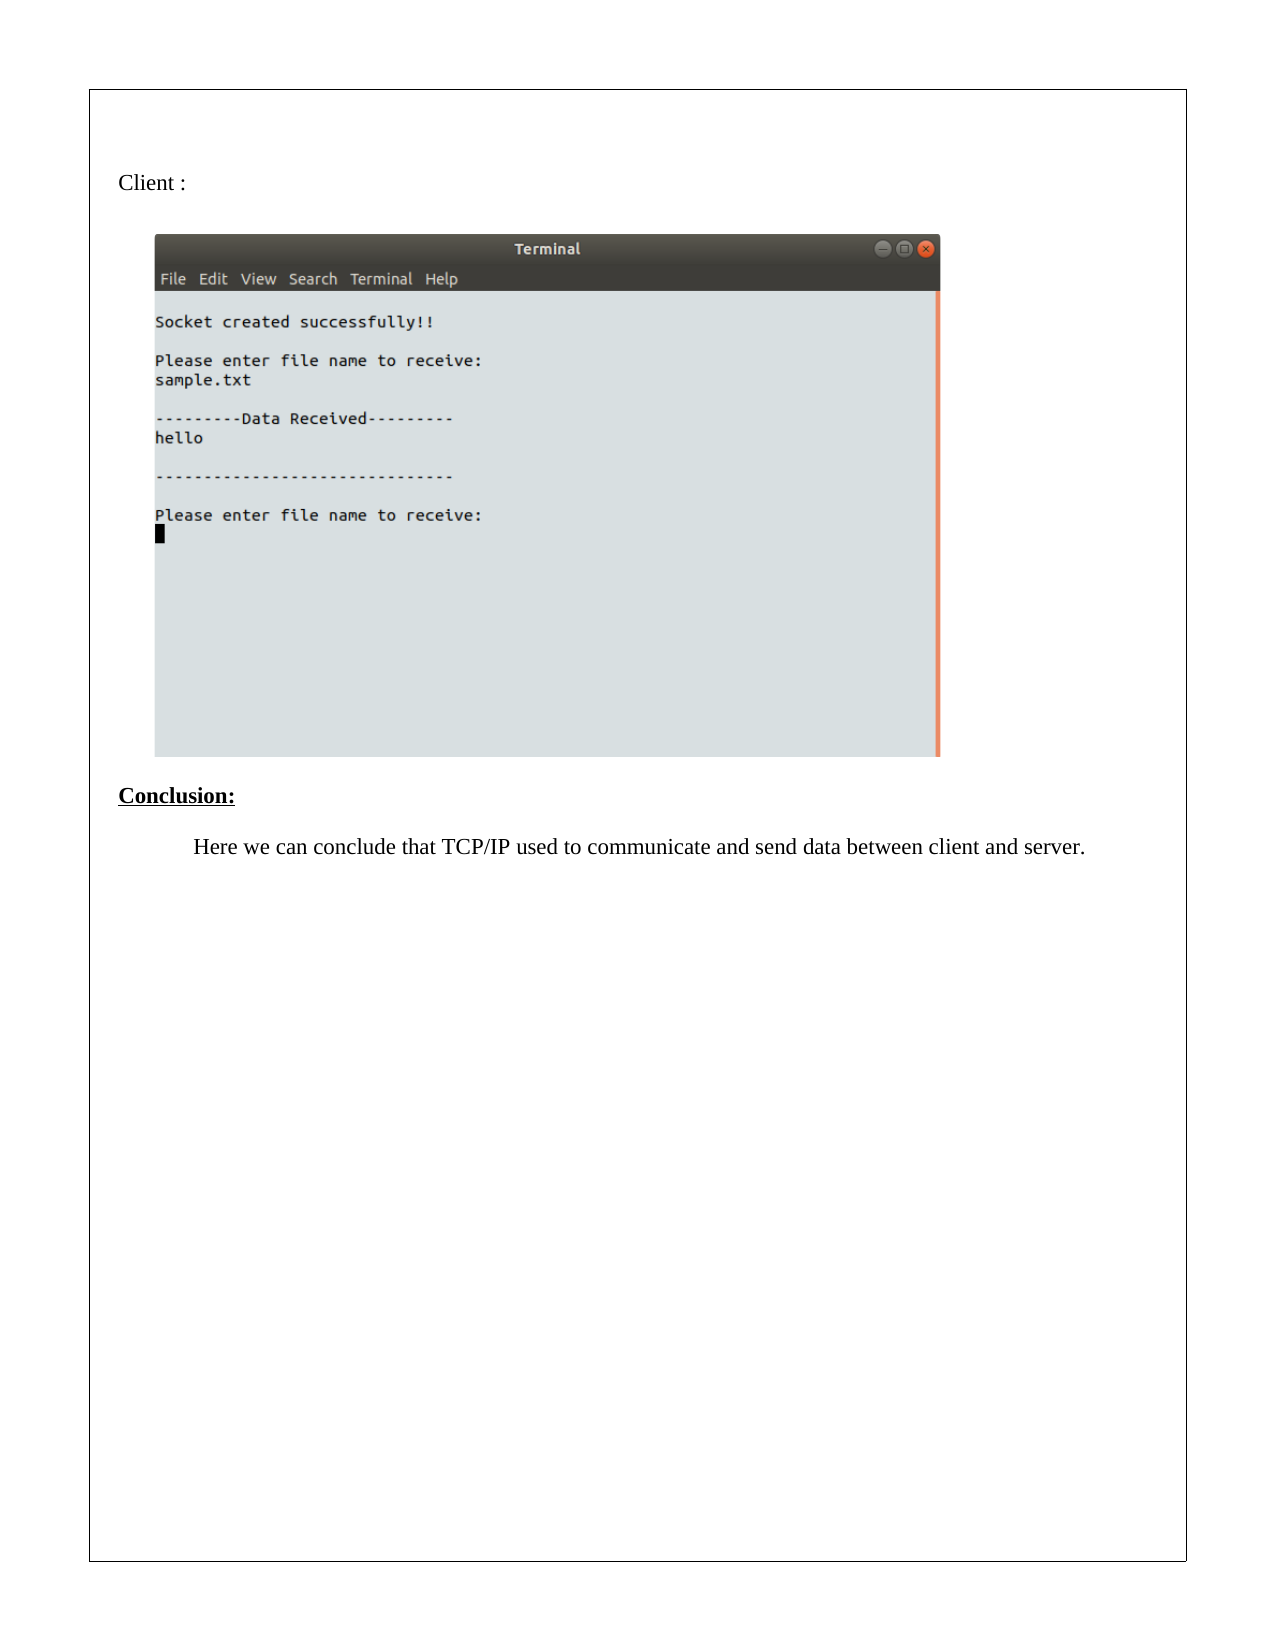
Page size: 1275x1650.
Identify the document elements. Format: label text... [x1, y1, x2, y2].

text Here we can conclude that TCP/IP used to communicate and send data between client and server. [118, 833, 1157, 859]
text Conclusion: [118, 782, 1157, 808]
picture [154, 234, 941, 757]
text Client : [118, 169, 1157, 196]
